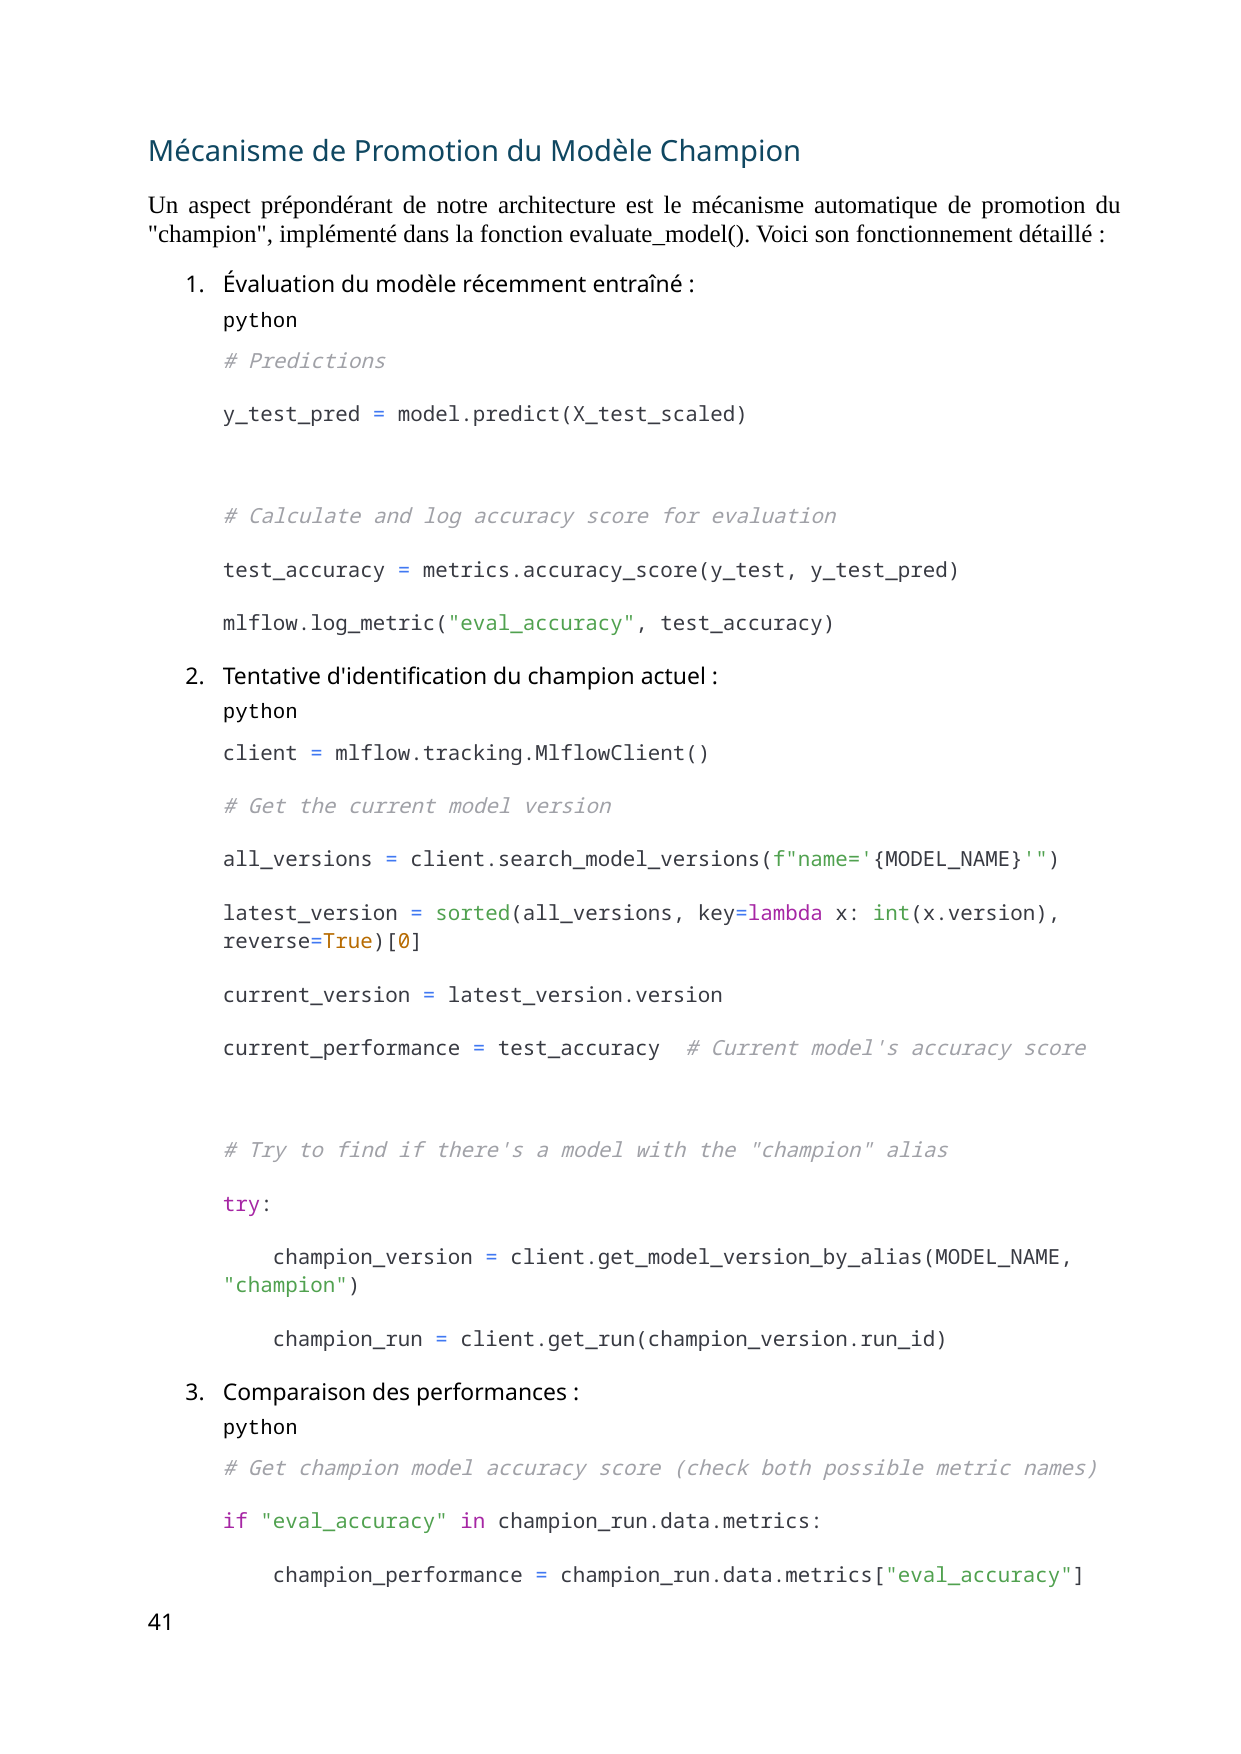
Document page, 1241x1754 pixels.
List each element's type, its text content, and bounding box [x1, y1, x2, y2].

text # Get the current model version [223, 791, 1122, 819]
list Évaluation du modèle récemment entraîné : [185, 268, 1122, 299]
subtitle Mécanisme de Promotion du Modèle Champion [148, 130, 1122, 169]
text test_accuracy = metrics.accuracy_score(y_test, y_test_pred) [223, 555, 1122, 583]
text # Predictions [223, 346, 1122, 374]
text python [223, 310, 1122, 333]
list Comparaison des performances : [185, 1375, 1122, 1407]
text y_test_pred = model.predict(X_test_scaled) [223, 399, 1122, 428]
text champion_performance = champion_run.data.metrics["eval_accuracy"] [223, 1560, 1122, 1588]
text # Try to find if there's a model with the "champion" alias [223, 1135, 1122, 1164]
text all_versions = client.search_model_versions(f"name='{MODEL_NAME}'") [223, 844, 1122, 873]
text try: [223, 1189, 1122, 1217]
text champion_version = client.get_model_version_by_alias(MODEL_NAME, "champion") [223, 1242, 1122, 1299]
text Un aspect prépondérant de notre architecture est le mécanisme automatique de promotion du "champion", implémenté dans la fonction evaluate_model(). Voici son fonctionnement détaillé : [148, 190, 1122, 247]
text mlflow.log_metric("eval_accuracy", test_accuracy) [223, 608, 1122, 637]
text latest_version = sorted(all_versions, key=lambda x: int(x.version), reverse=True)[0] [223, 898, 1122, 955]
text client = mlflow.tracking.MlflowClient() [223, 738, 1122, 766]
text # Calculate and log accuracy score for evaluation [223, 502, 1122, 530]
text # Get champion model accuracy score (check both possible metric names) [223, 1453, 1122, 1482]
text python [223, 701, 1122, 725]
text python [223, 1417, 1122, 1441]
text current_performance = test_accuracy # Current model's accuracy score [223, 1033, 1122, 1062]
text champion_run = client.get_run(champion_version.run_id) [223, 1324, 1122, 1352]
text current_version = latest_version.version [223, 980, 1122, 1008]
list Tentative d'identification du champion actuel : [185, 660, 1122, 691]
text if "eval_accuracy" in champion_run.data.metrics: [223, 1507, 1122, 1535]
